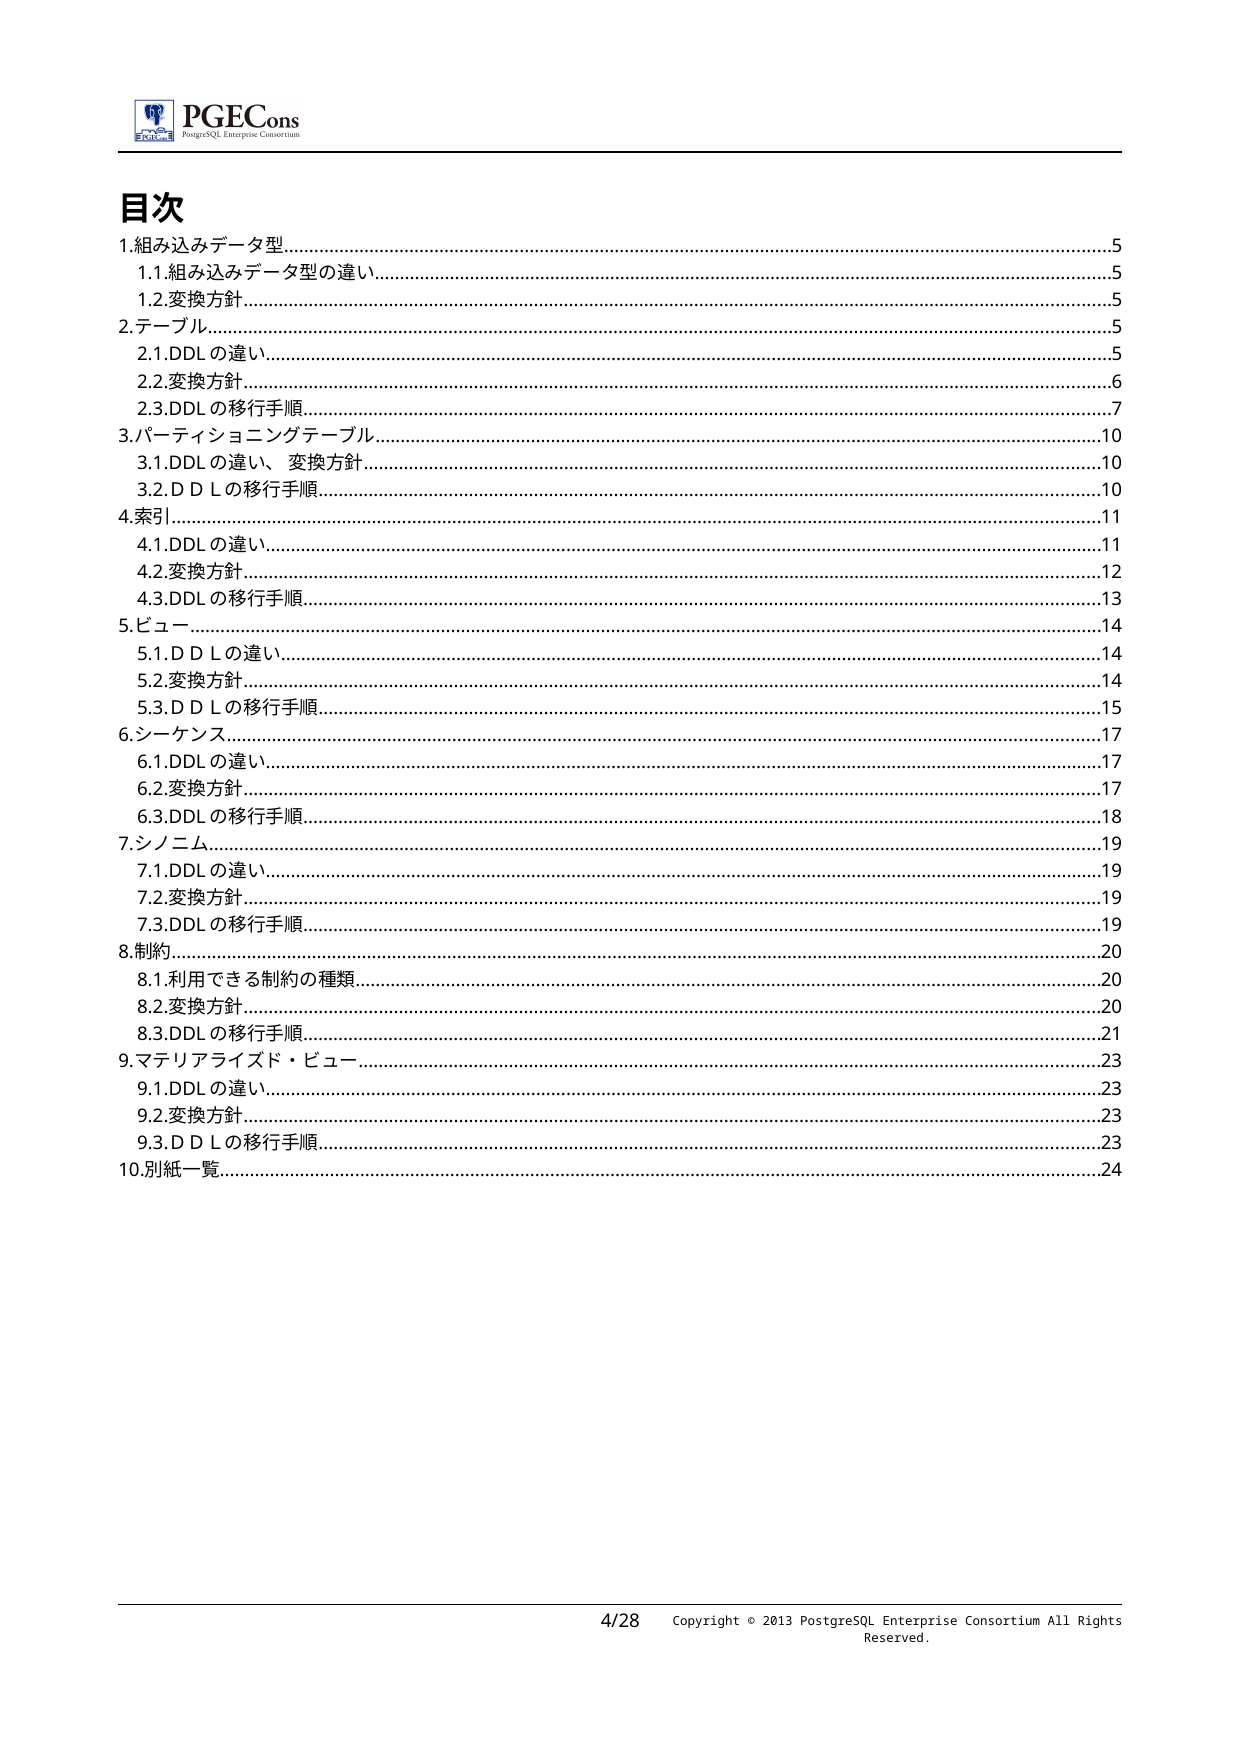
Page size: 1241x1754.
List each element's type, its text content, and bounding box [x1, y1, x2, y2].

text 7.2.変換方針 19 [137, 883, 1122, 910]
text 2.3.DDLの移行手順 7 [137, 393, 1122, 421]
text 7.3.DDLの移行手順 19 [137, 910, 1122, 937]
subtitle 目次 [118, 182, 1122, 230]
text 2.テーブル 5 [118, 312, 1122, 339]
text 8.3.DDLの移行手順 21 [137, 1019, 1122, 1046]
text 1.組み込みデータ型 5 [118, 230, 1122, 257]
text 8.制約 20 [118, 937, 1122, 964]
text 1.2.変換方針 5 [137, 285, 1122, 312]
text 7.1.DDLの違い 19 [137, 856, 1122, 883]
text 4.索引 11 [118, 502, 1122, 529]
text 6.3.DDLの移行手順 18 [137, 801, 1122, 828]
picture [128, 94, 306, 147]
text 2.1.DDLの違い 5 [137, 339, 1122, 366]
text 3.2.ＤＤＬの移行手順 10 [137, 475, 1122, 502]
text 6.シーケンス 17 [118, 720, 1122, 747]
text 6.1.DDLの違い 17 [137, 747, 1122, 774]
text 9.2.変換方針 23 [137, 1100, 1122, 1127]
text 10.別紙一覧 24 [118, 1155, 1122, 1182]
text 5.1.ＤＤＬの違い 14 [137, 638, 1122, 665]
text 4.1.DDLの違い 11 [137, 529, 1122, 557]
text 1.1.組み込みデータ型の違い 5 [137, 257, 1122, 285]
text 2.2.変換方針 6 [137, 366, 1122, 393]
text 3.パーティショニングテーブル 10 [118, 421, 1122, 448]
text 9.3.ＤＤＬの移行手順 23 [137, 1127, 1122, 1155]
text 9.1.DDLの違い 23 [137, 1073, 1122, 1100]
text 6.2.変換方針 17 [137, 774, 1122, 801]
text 5.2.変換方針 14 [137, 665, 1122, 692]
text 5.ビュー 14 [118, 611, 1122, 638]
text 4.3.DDLの移行手順 13 [137, 584, 1122, 611]
text 8.1.利用できる制約の種類 20 [137, 964, 1122, 992]
text 9.マテリアライズド・ビュー 23 [118, 1046, 1122, 1073]
text 7.シノニム 19 [118, 828, 1122, 856]
text 8.2.変換方針 20 [137, 992, 1122, 1019]
text 4.2.変換方針 12 [137, 557, 1122, 584]
text 3.1.DDLの違い、 変換方針 10 [137, 448, 1122, 475]
text 5.3.ＤＤＬの移行手順 15 [137, 692, 1122, 720]
